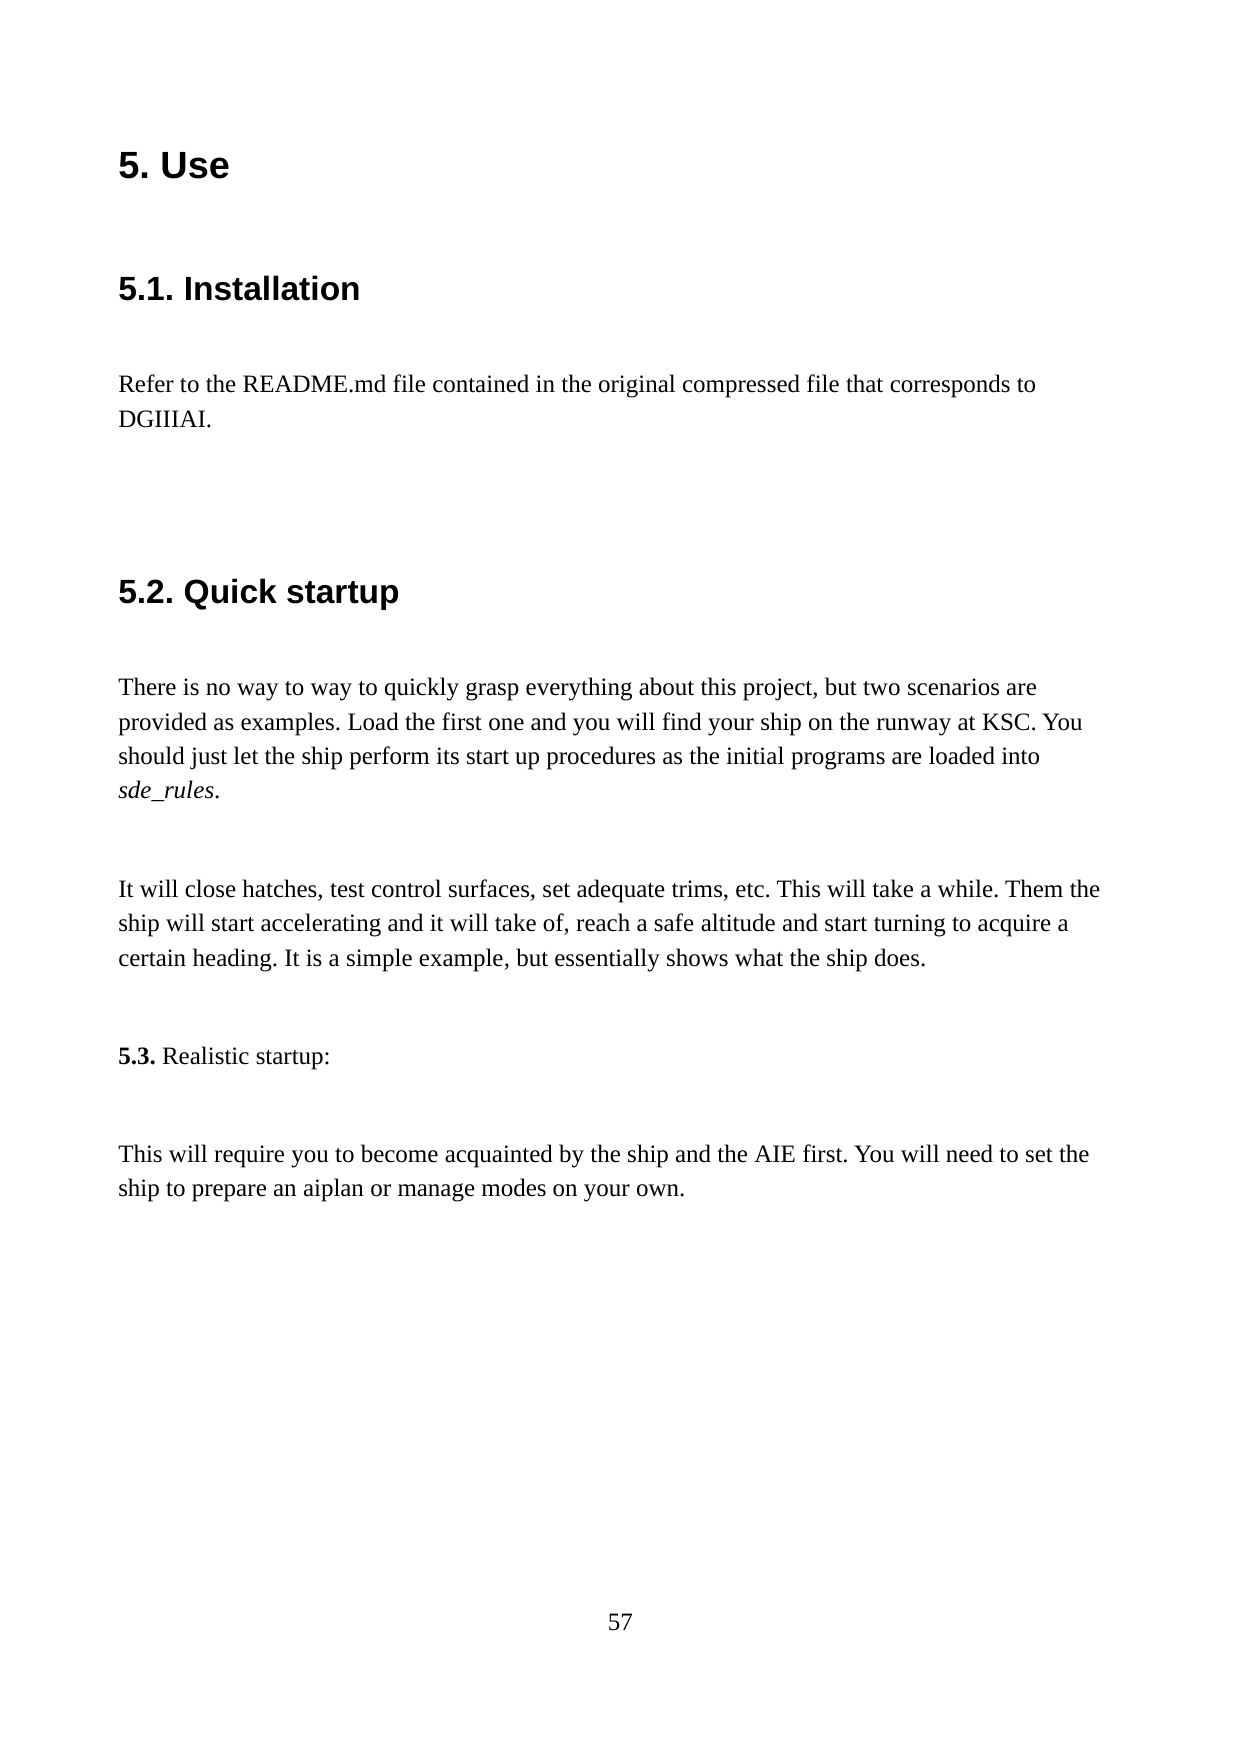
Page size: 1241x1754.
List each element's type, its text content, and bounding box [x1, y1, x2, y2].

text It will close hatches, test control surfaces, set adequate trims, etc. This will take a while. Them the ship will start accelerating and it will take of, reach a safe altitude and start turning to acquire a certain heading. It is a simple example, but essentially shows what the ship does. [118, 874, 1122, 971]
subtitle 5. Use [118, 143, 1122, 187]
text There is no way to way to quickly grasp everything about this project, but two scenarios are provided as examples. Load the first one and you will find your ship on the runway at KSC. You should just let the ship perform its start up procedures as the initial programs are loaded into sde_rules. [118, 672, 1122, 804]
text Refer to the README.md file contained in the original compressed file that corresponds to DGIIIAI. [118, 369, 1122, 433]
text This will require you to become acquainted by the ship and the AIE first. You will need to set the ship to prepare an aiplan or manage modes on your own. [118, 1139, 1122, 1202]
text 5.3. Realistic startup: [118, 1041, 1122, 1069]
subtitle 5.2. Quick startup [118, 572, 1122, 611]
subtitle 5.1. Installation [118, 269, 1122, 308]
